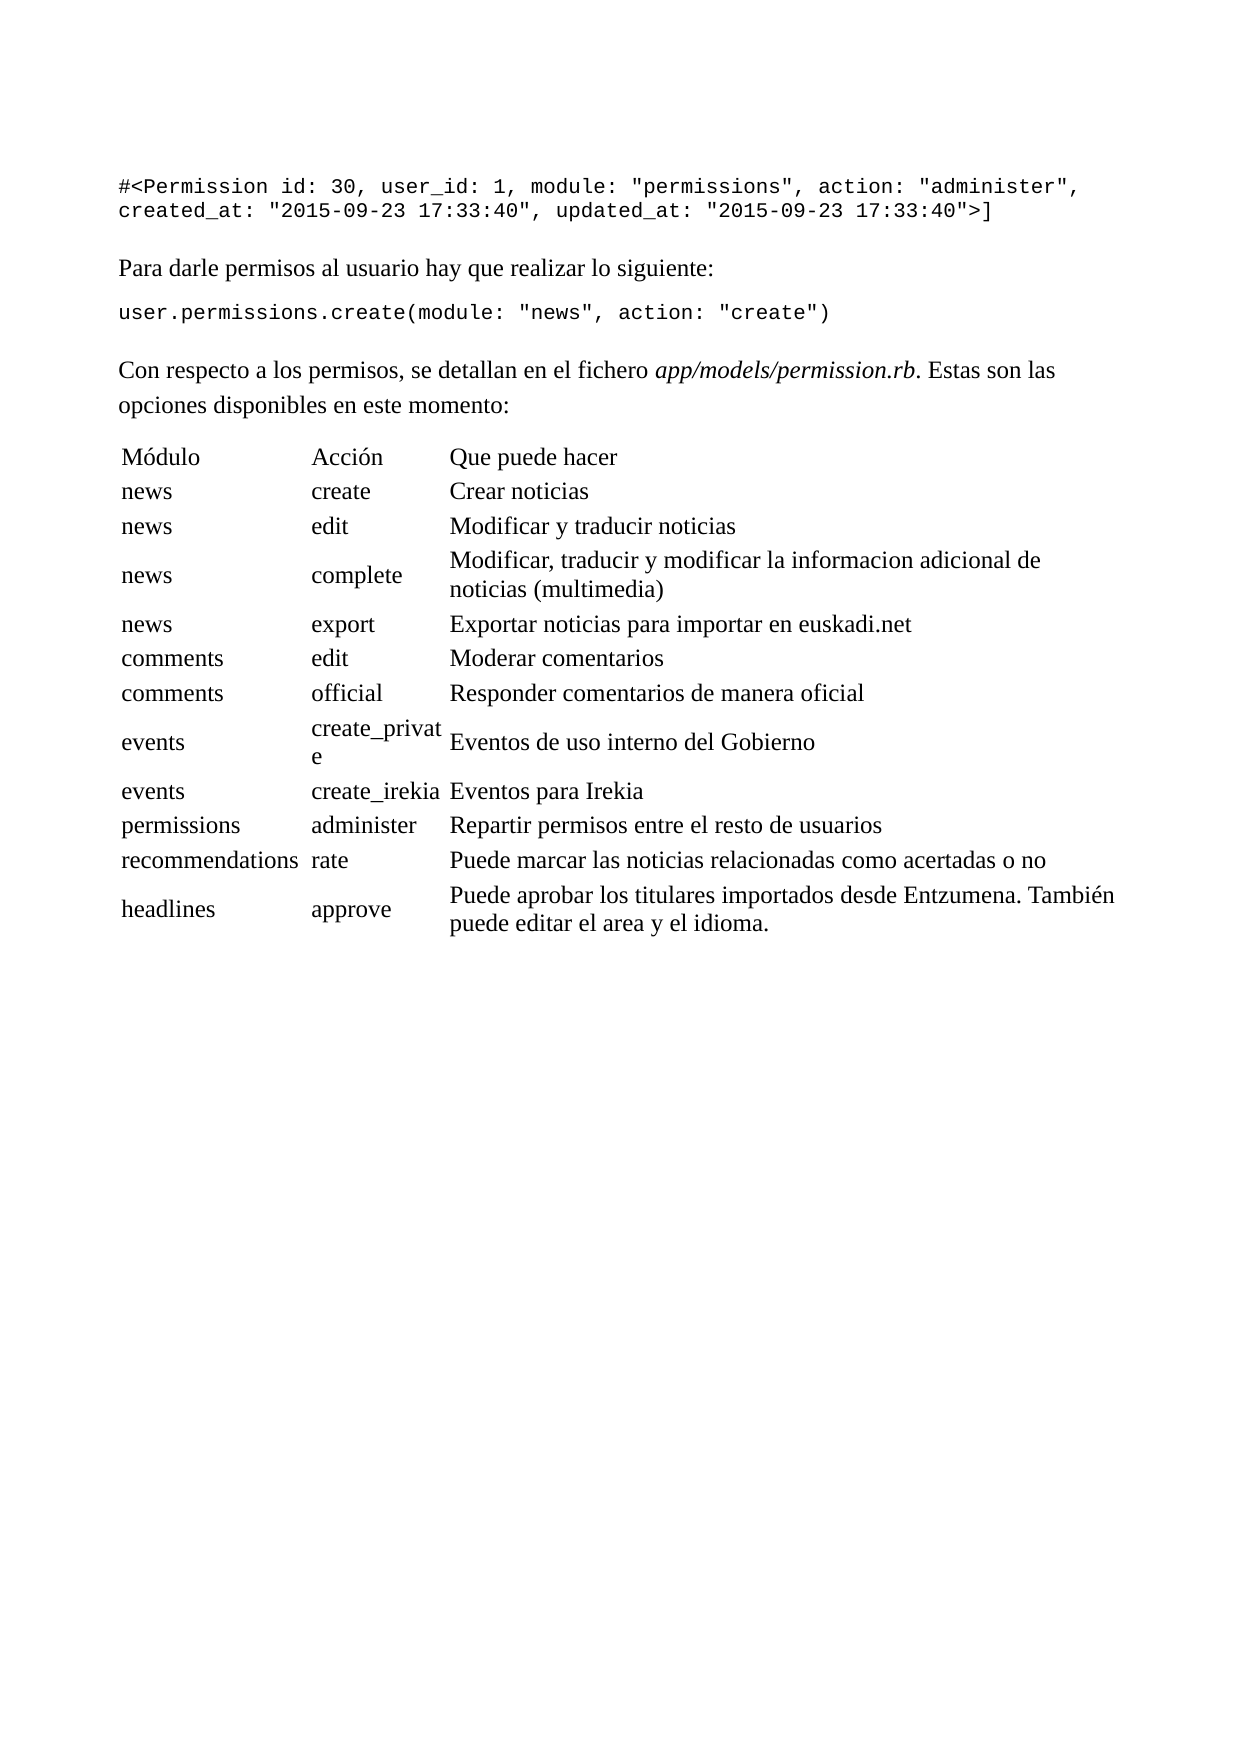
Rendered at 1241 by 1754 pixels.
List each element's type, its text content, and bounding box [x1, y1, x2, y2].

table_cell comments [118, 675, 308, 710]
table_cell Moderar comentarios [446, 641, 1122, 675]
table_cell export [308, 606, 446, 641]
table_header Que puede hacer [446, 439, 1122, 473]
table_cell Modificar y traducir noticias [446, 508, 1122, 543]
table_cell Eventos para Irekia [446, 773, 1122, 808]
table_cell create [308, 474, 446, 508]
table_cell Eventos de uso interno del Gobierno [446, 710, 1122, 773]
table_cell comments [118, 641, 308, 675]
text Con respecto a los permisos, se detallan en el fichero app/models/permission.rb. Estas son las opciones disponibles en este momento: [118, 355, 1122, 418]
table_cell edit [308, 508, 446, 543]
table_cell Repartir permisos entre el resto de usuarios [446, 808, 1122, 842]
table_cell rate [308, 842, 446, 877]
table_cell headlines [118, 877, 308, 940]
table_cell Crear noticias [446, 474, 1122, 508]
table_cell create_irekia [308, 773, 446, 808]
table_cell events [118, 710, 308, 773]
table_cell Modificar, traducir y modificar la informacion adicional de noticias (multimedia) [446, 543, 1122, 606]
text Para darle permisos al usuario hay que realizar lo siguiente: [118, 253, 1122, 282]
table_cell recommendations [118, 842, 308, 877]
table_cell events [118, 773, 308, 808]
table_header Módulo [118, 439, 308, 473]
table_cell edit [308, 641, 446, 675]
table_cell official [308, 675, 446, 710]
table_cell complete [308, 543, 446, 606]
table_cell Responder comentarios de manera oficial [446, 675, 1122, 710]
table_cell Exportar noticias para importar en euskadi.net [446, 606, 1122, 641]
table_cell news [118, 508, 308, 543]
table_cell Puede aprobar los titulares importados desde Entzumena. También puede editar el area y el idioma. [446, 877, 1122, 940]
table_cell Puede marcar las noticias relacionadas como acertadas o no [446, 842, 1122, 877]
table_cell permissions [118, 808, 308, 842]
text user.permissions.create(module: "news", action: "create") [118, 302, 1122, 326]
table_header Acción [308, 439, 446, 473]
table_cell news [118, 474, 308, 508]
table_cell administer [308, 808, 446, 842]
table_cell create_private [308, 710, 446, 773]
table_cell news [118, 606, 308, 641]
table_cell approve [308, 877, 446, 940]
text #<Permission id: 30, user_id: 1, module: "permissions", action: "administer", created_at: "2015-09-23 17:33:40", updated_at: "2015-09-23 17:33:40">] [118, 176, 1122, 224]
table_cell news [118, 543, 308, 606]
